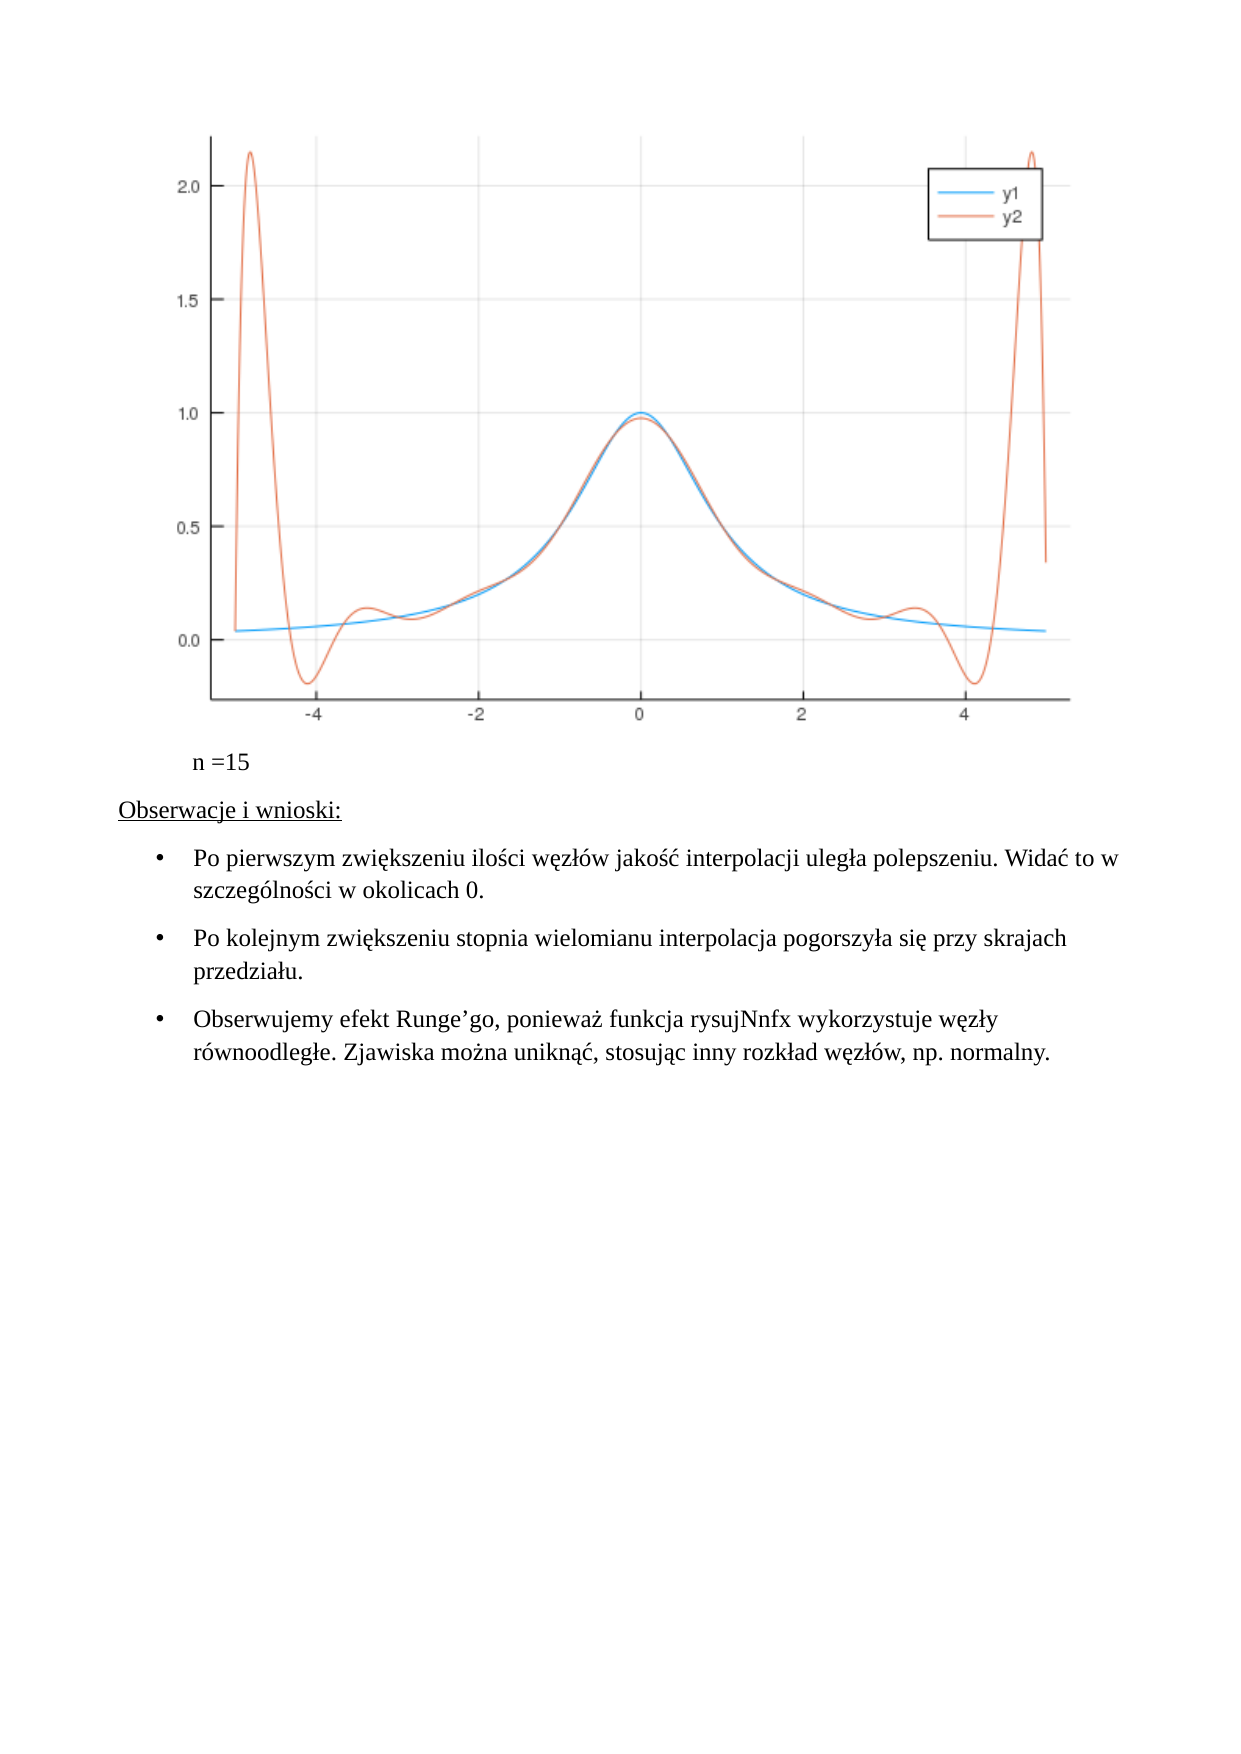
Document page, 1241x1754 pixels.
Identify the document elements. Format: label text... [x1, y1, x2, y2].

text n =15 [118, 118, 1122, 776]
list Obserwujemy efekt Runge’go, ponieważ funkcja rysujNnfx wykorzystuje węzły równoodległe. Zjawiska można uniknąć, stosując inny rozkład węzłów, np. normalny. [156, 1004, 1122, 1066]
text Obserwacje i wnioski: [118, 795, 1122, 824]
list Po kolejnym zwiększeniu stopnia wielomianu interpolacja pogorszyła się przy skrajach przedziału. [156, 923, 1122, 985]
picture [151, 118, 1089, 744]
list Po pierwszym zwiększeniu ilości węzłów jakość interpolacji uległa polepszeniu. Widać to w szczególności w okolicach 0. [156, 843, 1122, 904]
